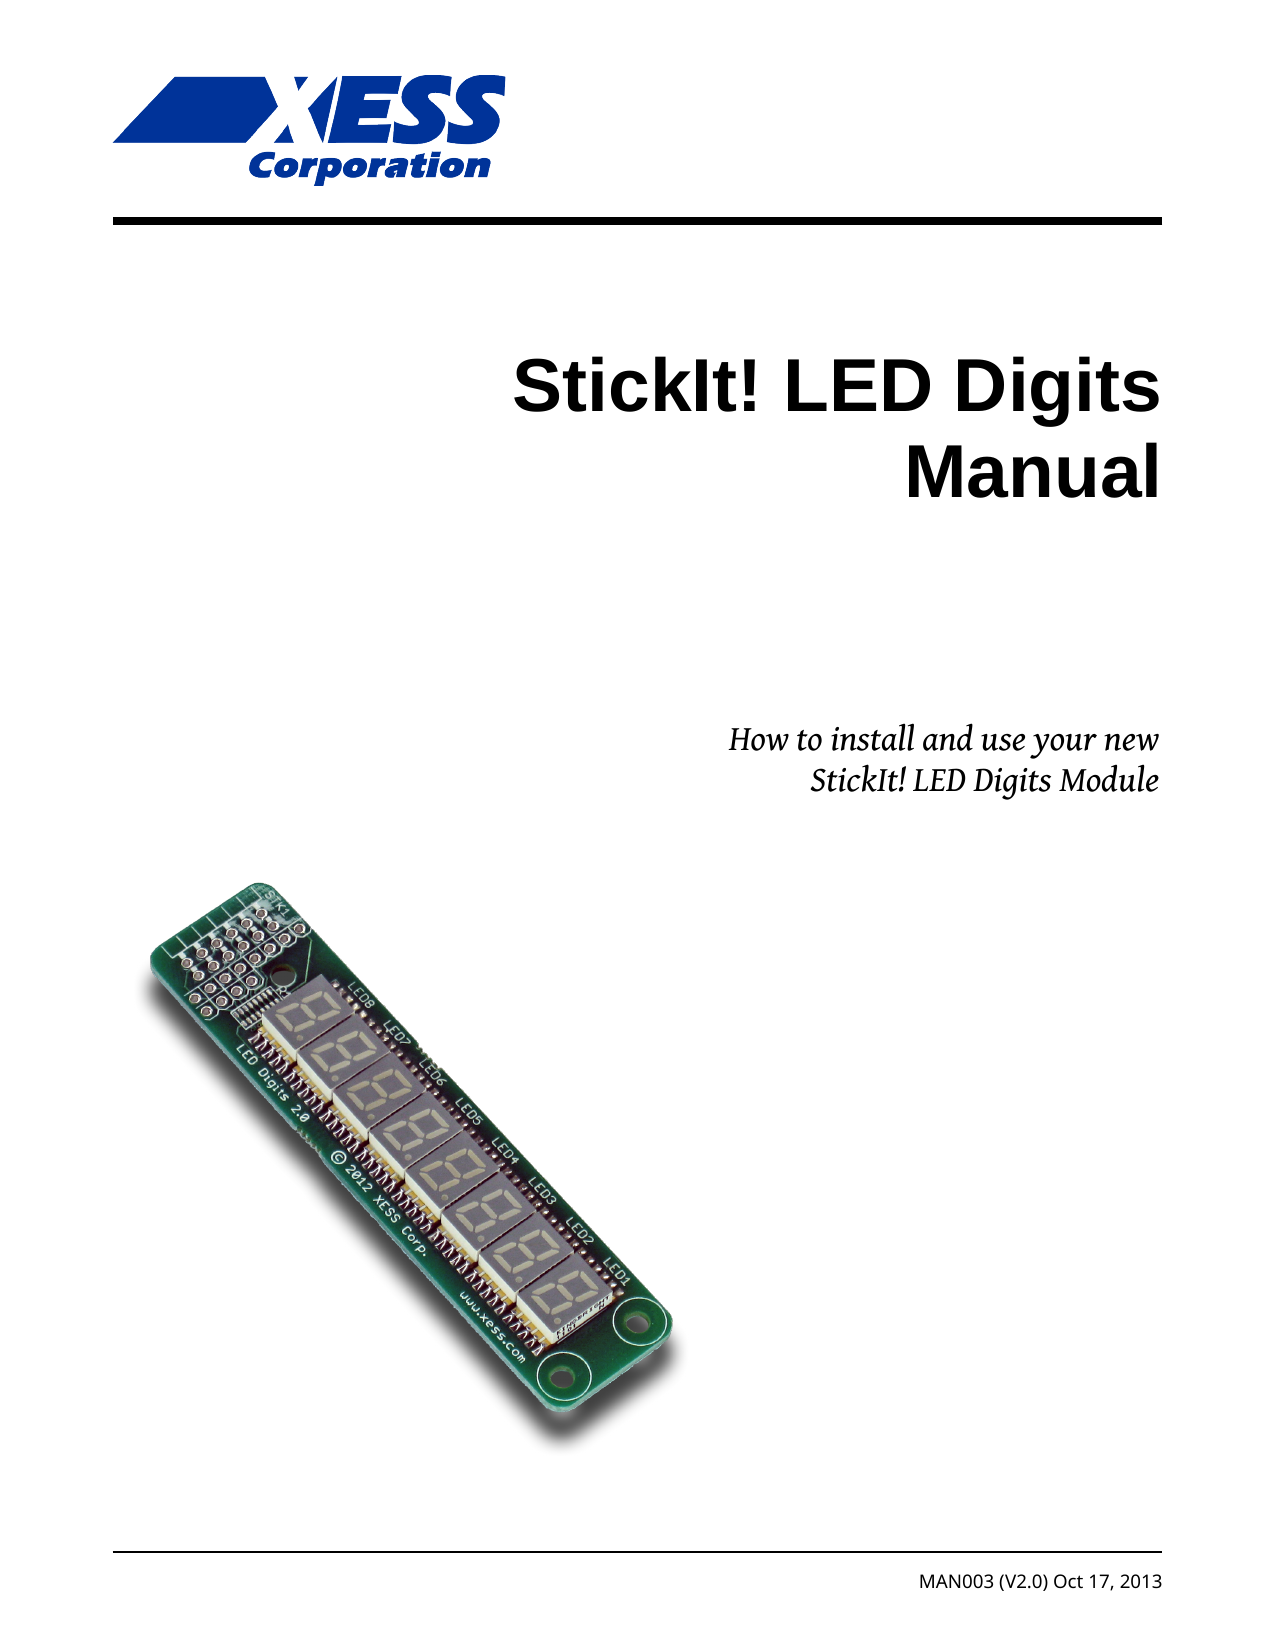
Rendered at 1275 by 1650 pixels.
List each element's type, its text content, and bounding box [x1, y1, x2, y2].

picture [112, 75, 506, 186]
picture [126, 872, 694, 1461]
subtitle How to install and use your new StickIt! LED Digits Module [112, 719, 1162, 801]
title StickIt! LED Digits Manual [512, 341, 1162, 514]
